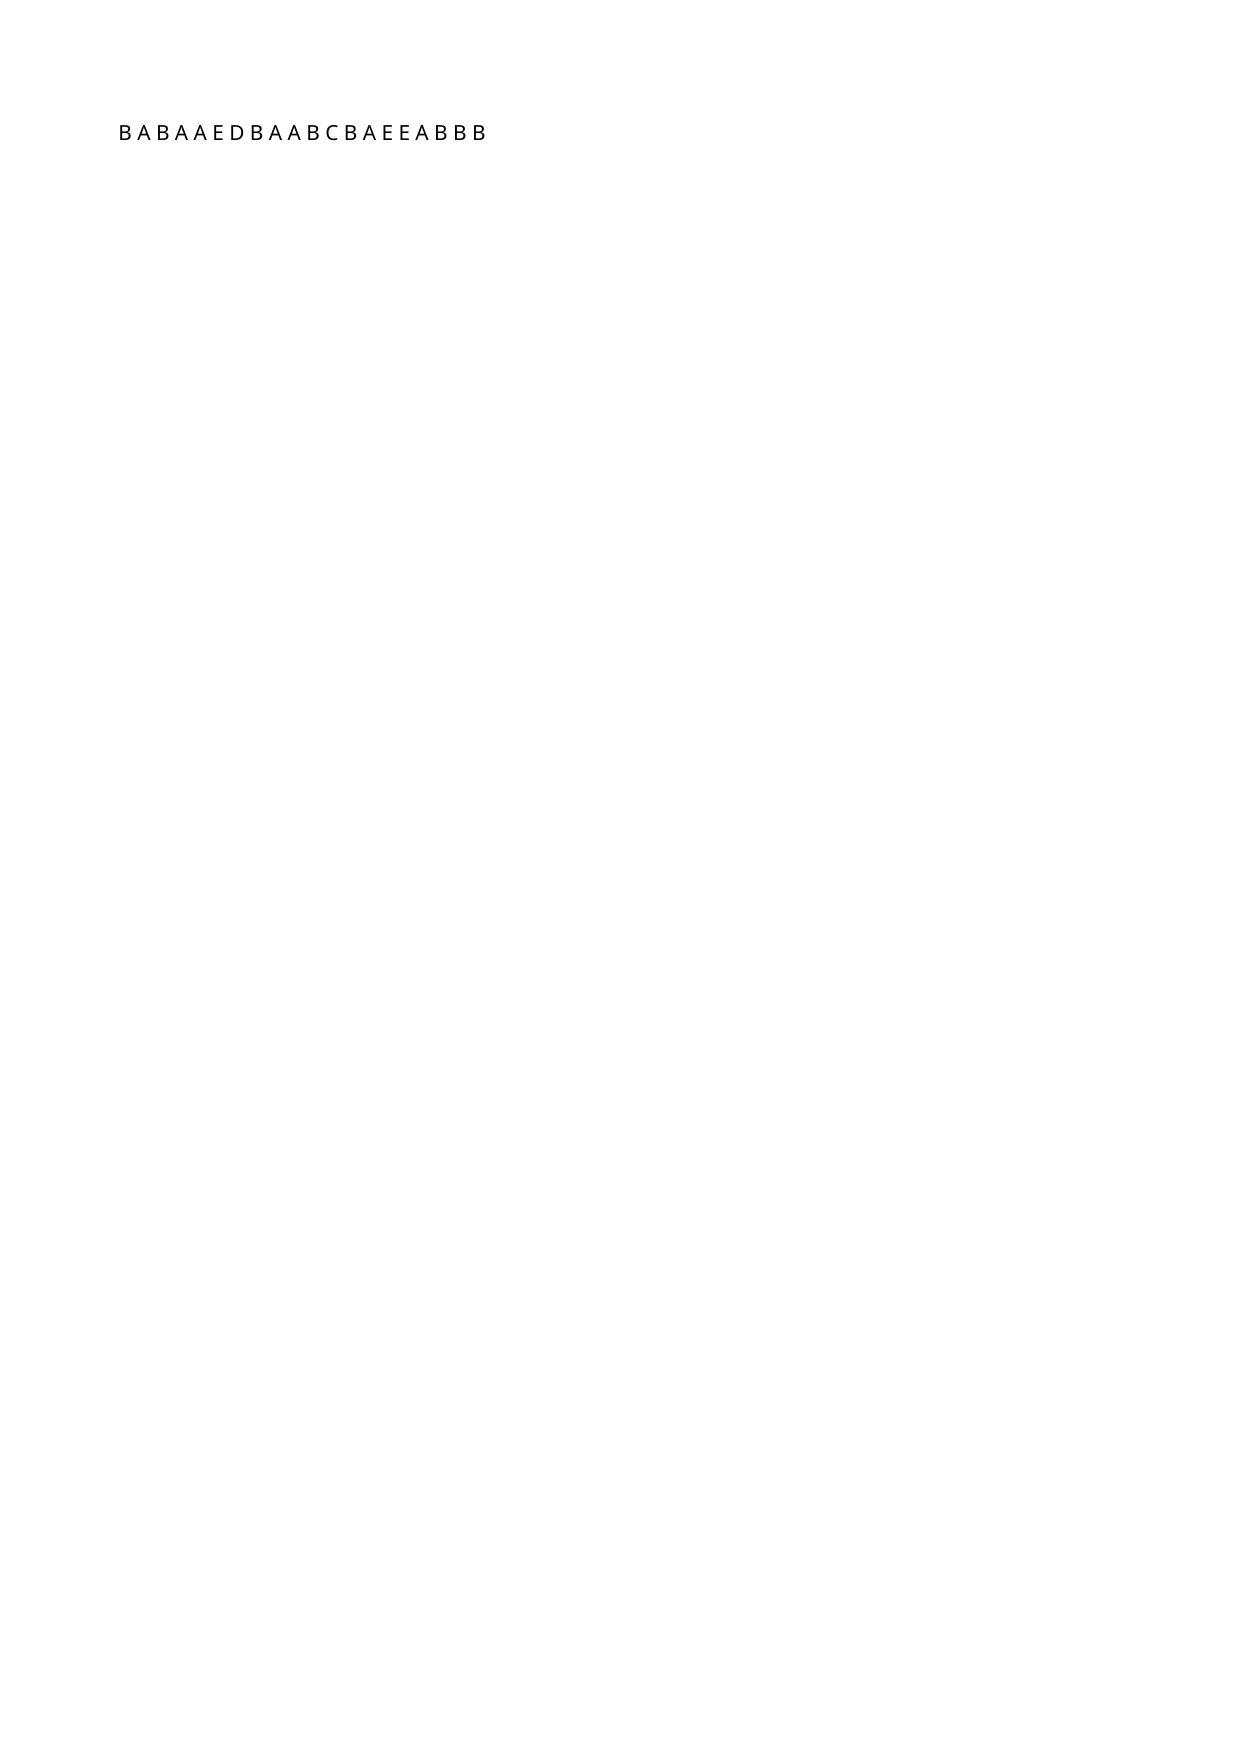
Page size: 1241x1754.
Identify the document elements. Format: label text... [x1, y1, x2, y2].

text B A B A A E D B A A B C B A E E A B B B [118, 118, 1122, 147]
